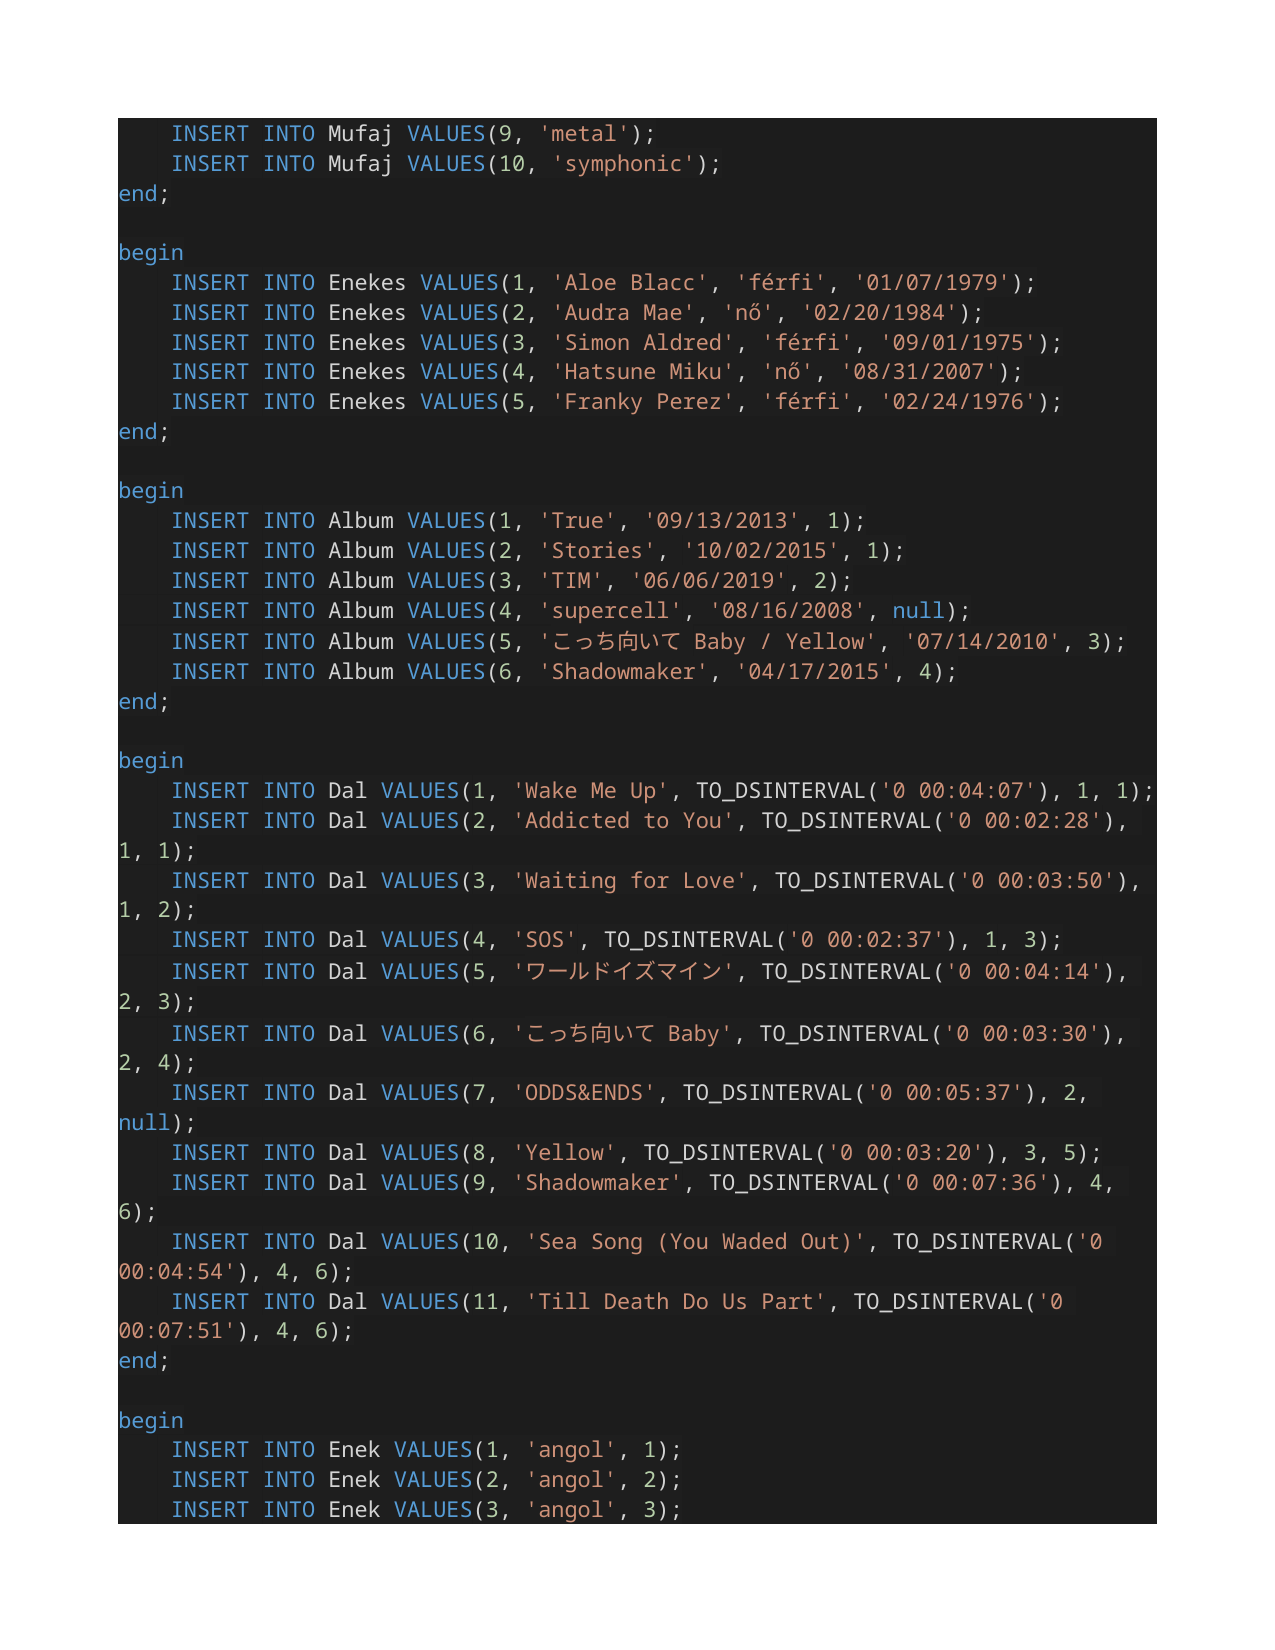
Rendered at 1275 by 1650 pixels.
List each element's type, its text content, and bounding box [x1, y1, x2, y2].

text INSERT INTO Enek VALUES(2, 'angol', 2); [118, 1464, 1157, 1494]
text INSERT INTO Album VALUES(1, 'True', '09/13/2013', 1); [118, 505, 1157, 535]
text INSERT INTO Enek VALUES(3, 'angol', 3); [118, 1494, 1157, 1524]
text INSERT INTO Enekes VALUES(1, 'Aloe Blacc', 'férfi', '01/07/1979'); [118, 267, 1157, 297]
text INSERT INTO Enek VALUES(1, 'angol', 1); [118, 1434, 1157, 1464]
text INSERT INTO Mufaj VALUES(10, 'symphonic'); [118, 148, 1157, 178]
text INSERT INTO Dal VALUES(5, 'ワールドイズマイン', TO_DSINTERVAL('0 00:04:14'), 2, 3); [118, 954, 1157, 1016]
text end; [118, 1345, 1157, 1375]
text INSERT INTO Album VALUES(4, 'supercell', '08/16/2008', null); [118, 594, 1157, 624]
text INSERT INTO Enekes VALUES(5, 'Franky Perez', 'férfi', '02/24/1976'); [118, 386, 1157, 416]
text INSERT INTO Enekes VALUES(3, 'Simon Aldred', 'férfi', '09/01/1975'); [118, 327, 1157, 356]
text INSERT INTO Dal VALUES(4, 'SOS', TO_DSINTERVAL('0 00:02:37'), 1, 3); [118, 924, 1157, 954]
text INSERT INTO Enekes VALUES(2, 'Audra Mae', 'nő', '02/20/1984'); [118, 297, 1157, 327]
text end; [118, 178, 1157, 207]
text INSERT INTO Album VALUES(6, 'Shadowmaker', '04/17/2015', 4); [118, 656, 1157, 686]
text INSERT INTO Album VALUES(2, 'Stories', '10/02/2015', 1); [118, 535, 1157, 565]
text end; [118, 416, 1157, 446]
text INSERT INTO Dal VALUES(1, 'Wake Me Up', TO_DSINTERVAL('0 00:04:07'), 1, 1); [118, 775, 1157, 805]
text INSERT INTO Mufaj VALUES(9, 'metal'); [118, 118, 1157, 148]
text INSERT INTO Dal VALUES(6, 'こっち向いて Baby', TO_DSINTERVAL('0 00:03:30'), 2, 4); [118, 1016, 1157, 1077]
text INSERT INTO Album VALUES(5, 'こっち向いて Baby / Yellow', '07/14/2010', 3); [118, 624, 1157, 656]
text begin [118, 237, 1157, 267]
text end; [118, 686, 1157, 716]
text INSERT INTO Dal VALUES(3, 'Waiting for Love', TO_DSINTERVAL('0 00:03:50'), 1, 2); [118, 864, 1157, 924]
text INSERT INTO Album VALUES(3, 'TIM', '06/06/2019', 2); [118, 565, 1157, 594]
text INSERT INTO Dal VALUES(11, 'Till Death Do Us Part', TO_DSINTERVAL('0 00:07:51'), 4, 6); [118, 1286, 1157, 1345]
text INSERT INTO Dal VALUES(8, 'Yellow', TO_DSINTERVAL('0 00:03:20'), 3, 5); [118, 1137, 1157, 1166]
text begin [118, 1405, 1157, 1434]
text INSERT INTO Dal VALUES(9, 'Shadowmaker', TO_DSINTERVAL('0 00:07:36'), 4, 6); [118, 1166, 1157, 1226]
text INSERT INTO Dal VALUES(10, 'Sea Song (You Waded Out)', TO_DSINTERVAL('0 00:04:54'), 4, 6); [118, 1226, 1157, 1286]
text INSERT INTO Enekes VALUES(4, 'Hatsune Miku', 'nő', '08/31/2007'); [118, 356, 1157, 386]
text begin [118, 745, 1157, 775]
text begin [118, 475, 1157, 505]
text INSERT INTO Dal VALUES(2, 'Addicted to You', TO_DSINTERVAL('0 00:02:28'), 1, 1); [118, 805, 1157, 864]
text INSERT INTO Dal VALUES(7, 'ODDS&ENDS', TO_DSINTERVAL('0 00:05:37'), 2, null); [118, 1077, 1157, 1137]
